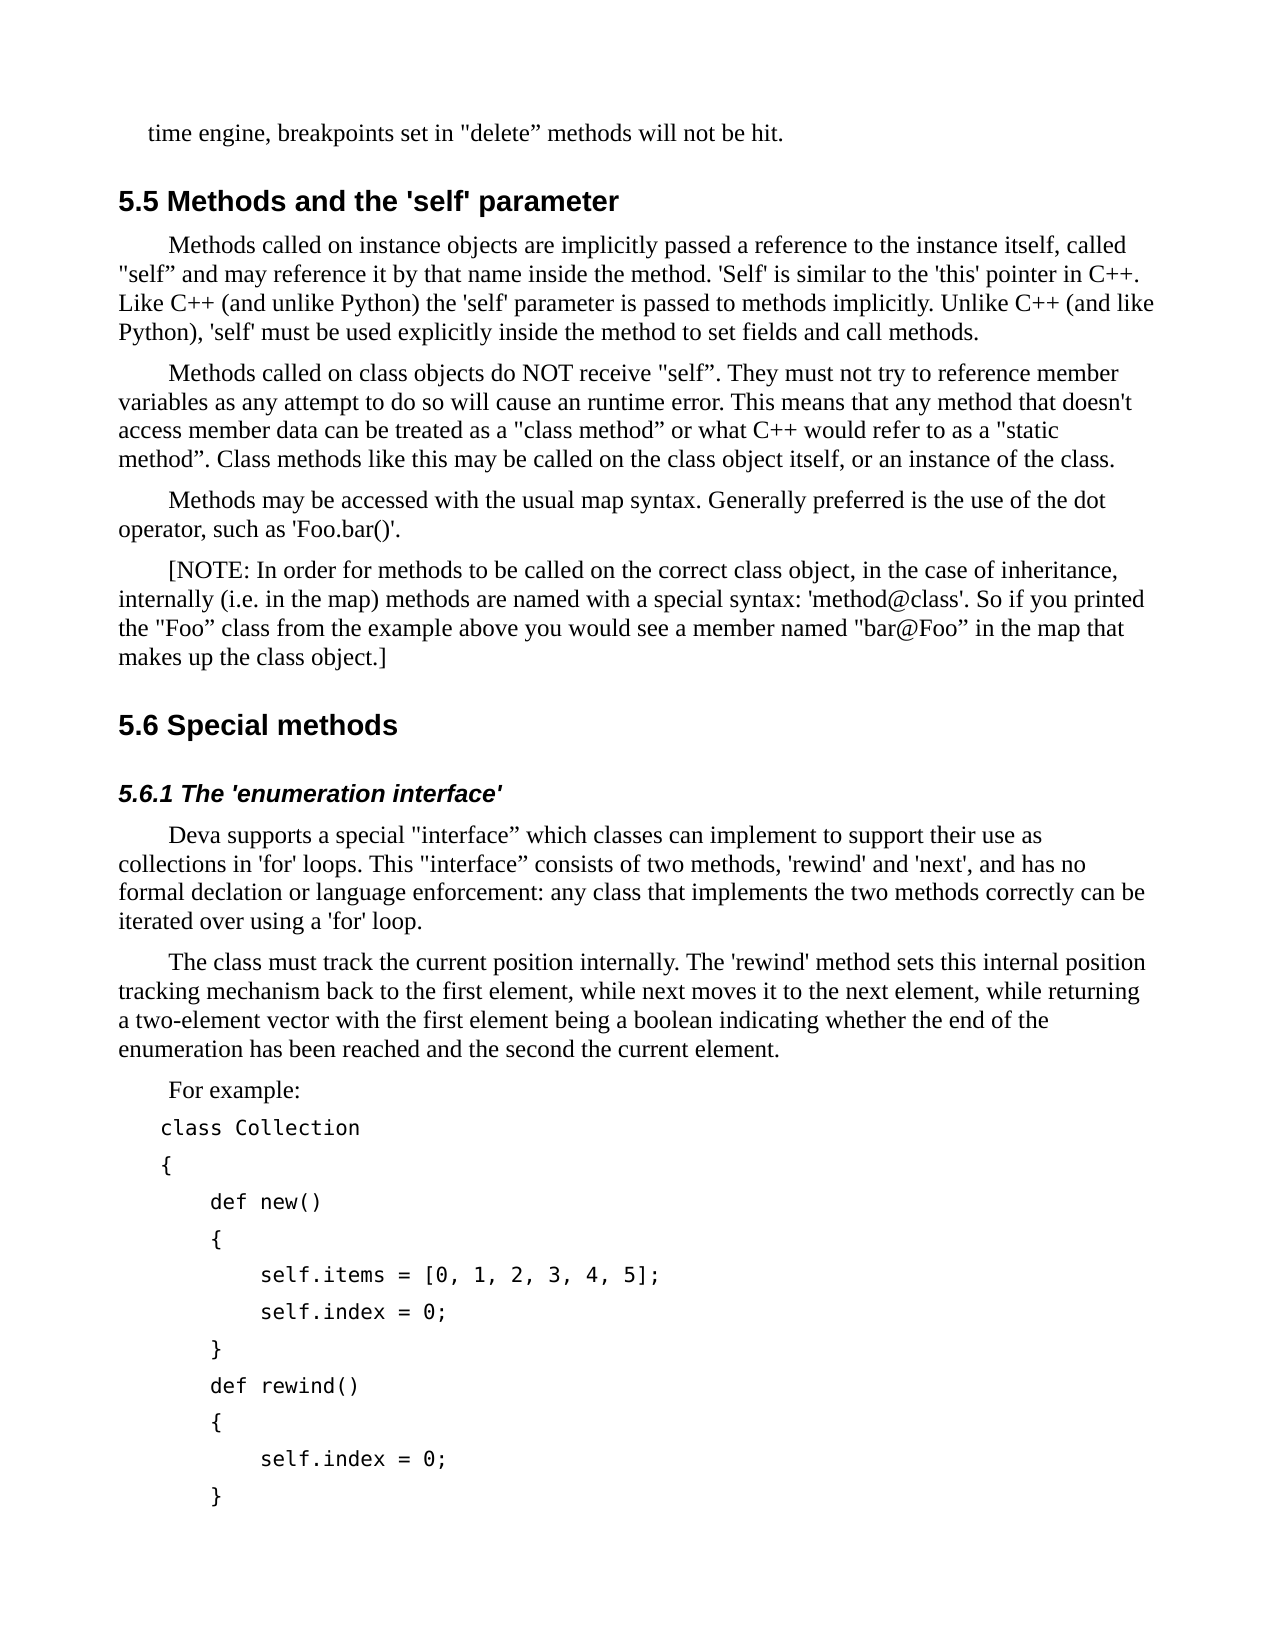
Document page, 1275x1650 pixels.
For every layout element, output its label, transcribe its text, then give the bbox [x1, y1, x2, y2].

text The class must track the current position internally. The 'rewind' method sets this internal position tracking mechanism back to the first element, while next moves it to the next element, while returning a two-element vector with the first element being a boolean indicating whether the end of the enumeration has been reached and the second the current element. [118, 947, 1157, 1062]
text self.index = 0; [118, 1447, 1157, 1471]
text { [118, 1410, 1157, 1435]
text Methods called on instance objects are implicitly passed a reference to the instance itself, called "self” and may reference it by that name inside the method. 'Self' is similar to the 'this' pointer in C++. Like C++ (and unlike Python) the 'self' parameter is passed to methods implicitly. Unlike C++ (and like Python), 'self' must be used explicitly inside the method to set fields and call methods. [118, 230, 1157, 345]
text Methods called on class objects do NOT receive "self”. They must not try to reference member variables as any attempt to do so will cause an runtime error. This means that any method that doesn't access member data can be treated as a "class method” or what C++ would refer to as a "static method”. Class methods like this may be called on the class object itself, or an instance of the class. [118, 358, 1157, 473]
text self.index = 0; [118, 1300, 1157, 1324]
text } [118, 1484, 1157, 1508]
text class Collection [118, 1116, 1157, 1141]
text Methods may be accessed with the usual map syntax. Generally preferred is the use of the dot operator, such as 'Foo.bar()'. [118, 485, 1157, 543]
text For example: [118, 1075, 1157, 1104]
text { [118, 1153, 1157, 1177]
subtitle 5.6.1 The 'enumeration interface' [118, 779, 1157, 807]
text time engine, breakpoints set in "delete” methods will not be hit. [148, 118, 1157, 147]
text { [118, 1227, 1157, 1251]
text Deva supports a special "interface” which classes can implement to support their use as collections in 'for' loops. This "interface” consists of two methods, 'rewind' and 'next', and has no formal declation or language enforcement: any class that implements the two methods correctly can be iterated over using a 'for' loop. [118, 820, 1157, 935]
text self.items = [0, 1, 2, 3, 4, 5]; [118, 1263, 1157, 1288]
text def new() [118, 1190, 1157, 1214]
subtitle 5.5 Methods and the 'self' parameter [118, 184, 1157, 218]
text } [118, 1337, 1157, 1361]
text def rewind() [118, 1374, 1157, 1398]
subtitle 5.6 Special methods [118, 708, 1157, 741]
text [NOTE: In order for methods to be called on the correct class object, in the case of inheritance, internally (i.e. in the map) methods are named with a special syntax: 'method@class'. So if you printed the "Foo” class from the example above you would see a member named "bar@Foo” in the map that makes up the class object.] [118, 555, 1157, 670]
